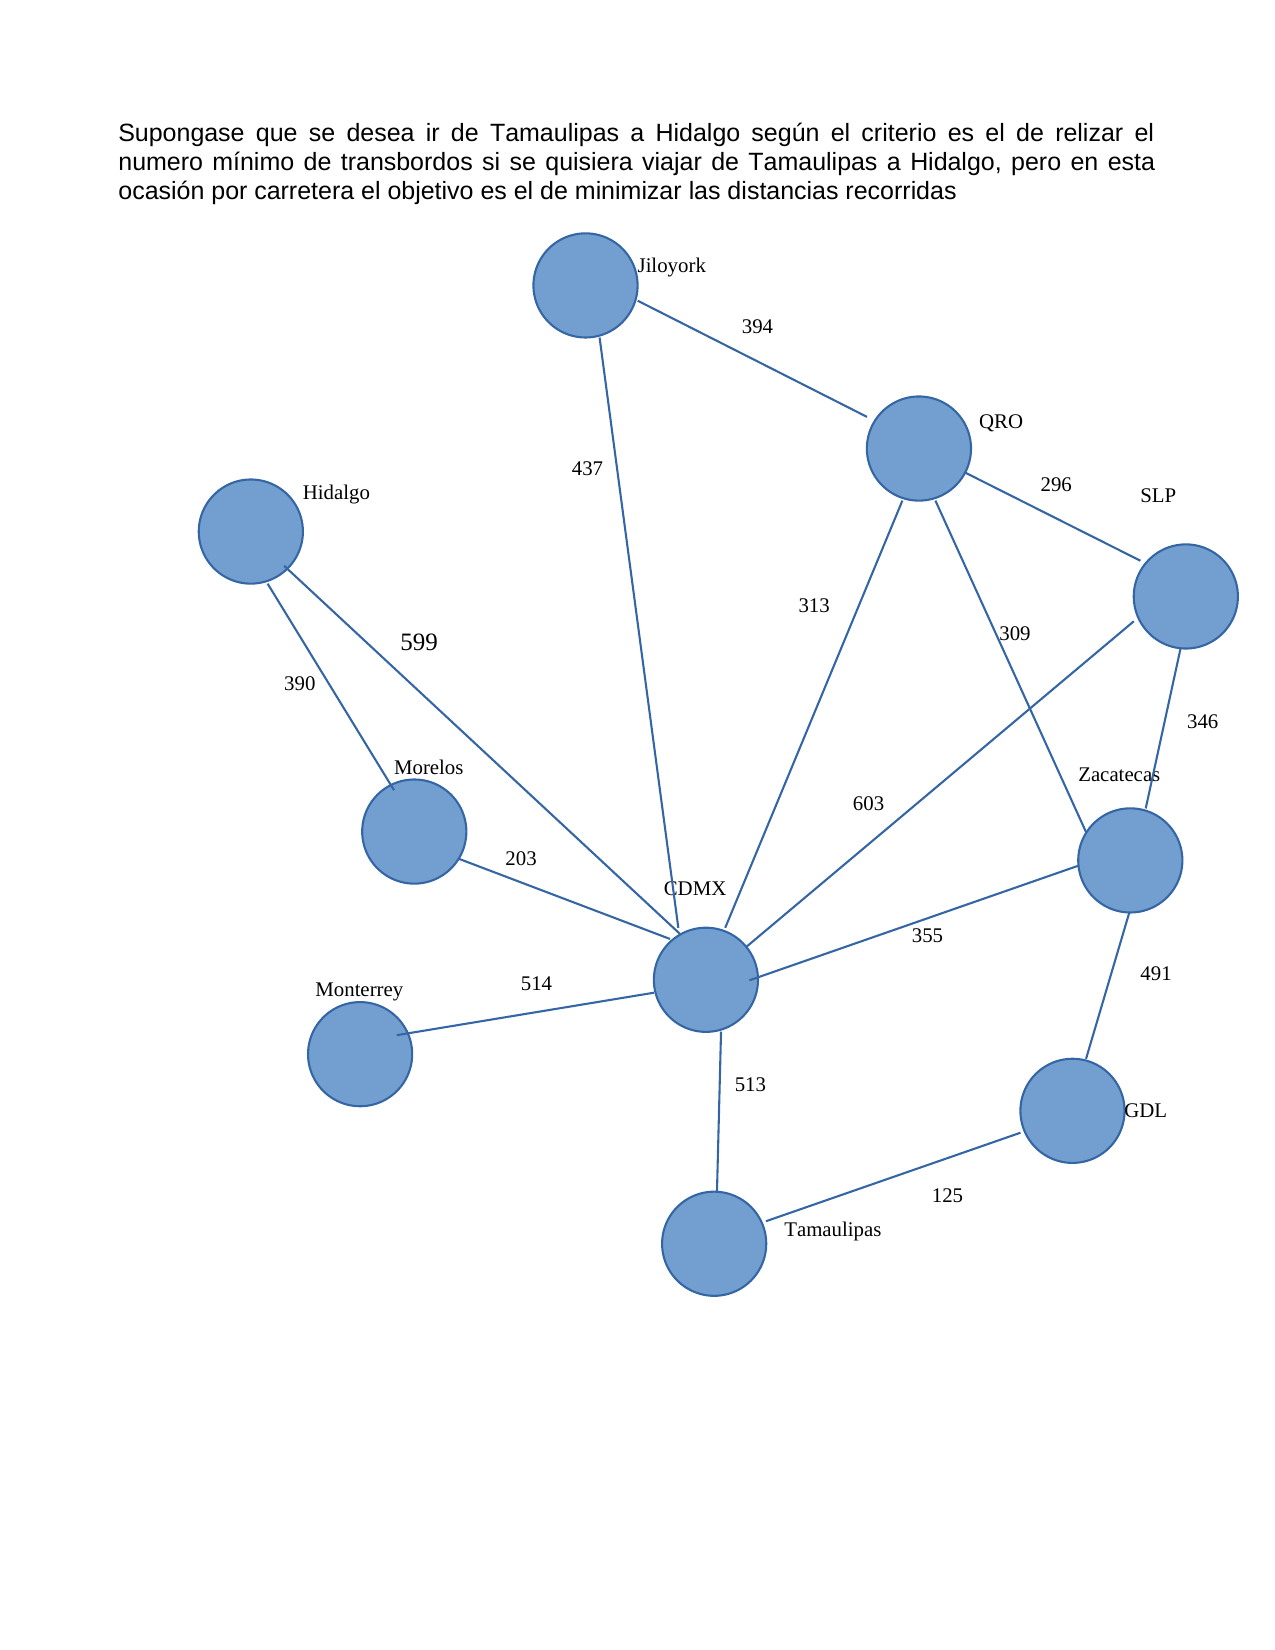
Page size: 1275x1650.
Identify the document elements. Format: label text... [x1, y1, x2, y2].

text Supongase que se desea ir de Tamaulipas a Hidalgo según el criterio es el de relizar el numero mínimo de transbordos si se quisiera viajar de Tamaulipas a Hidalgo, pero en esta ocasión por carretera el objetivo es el de minimizar las distancias recorridas [118, 118, 1157, 204]
